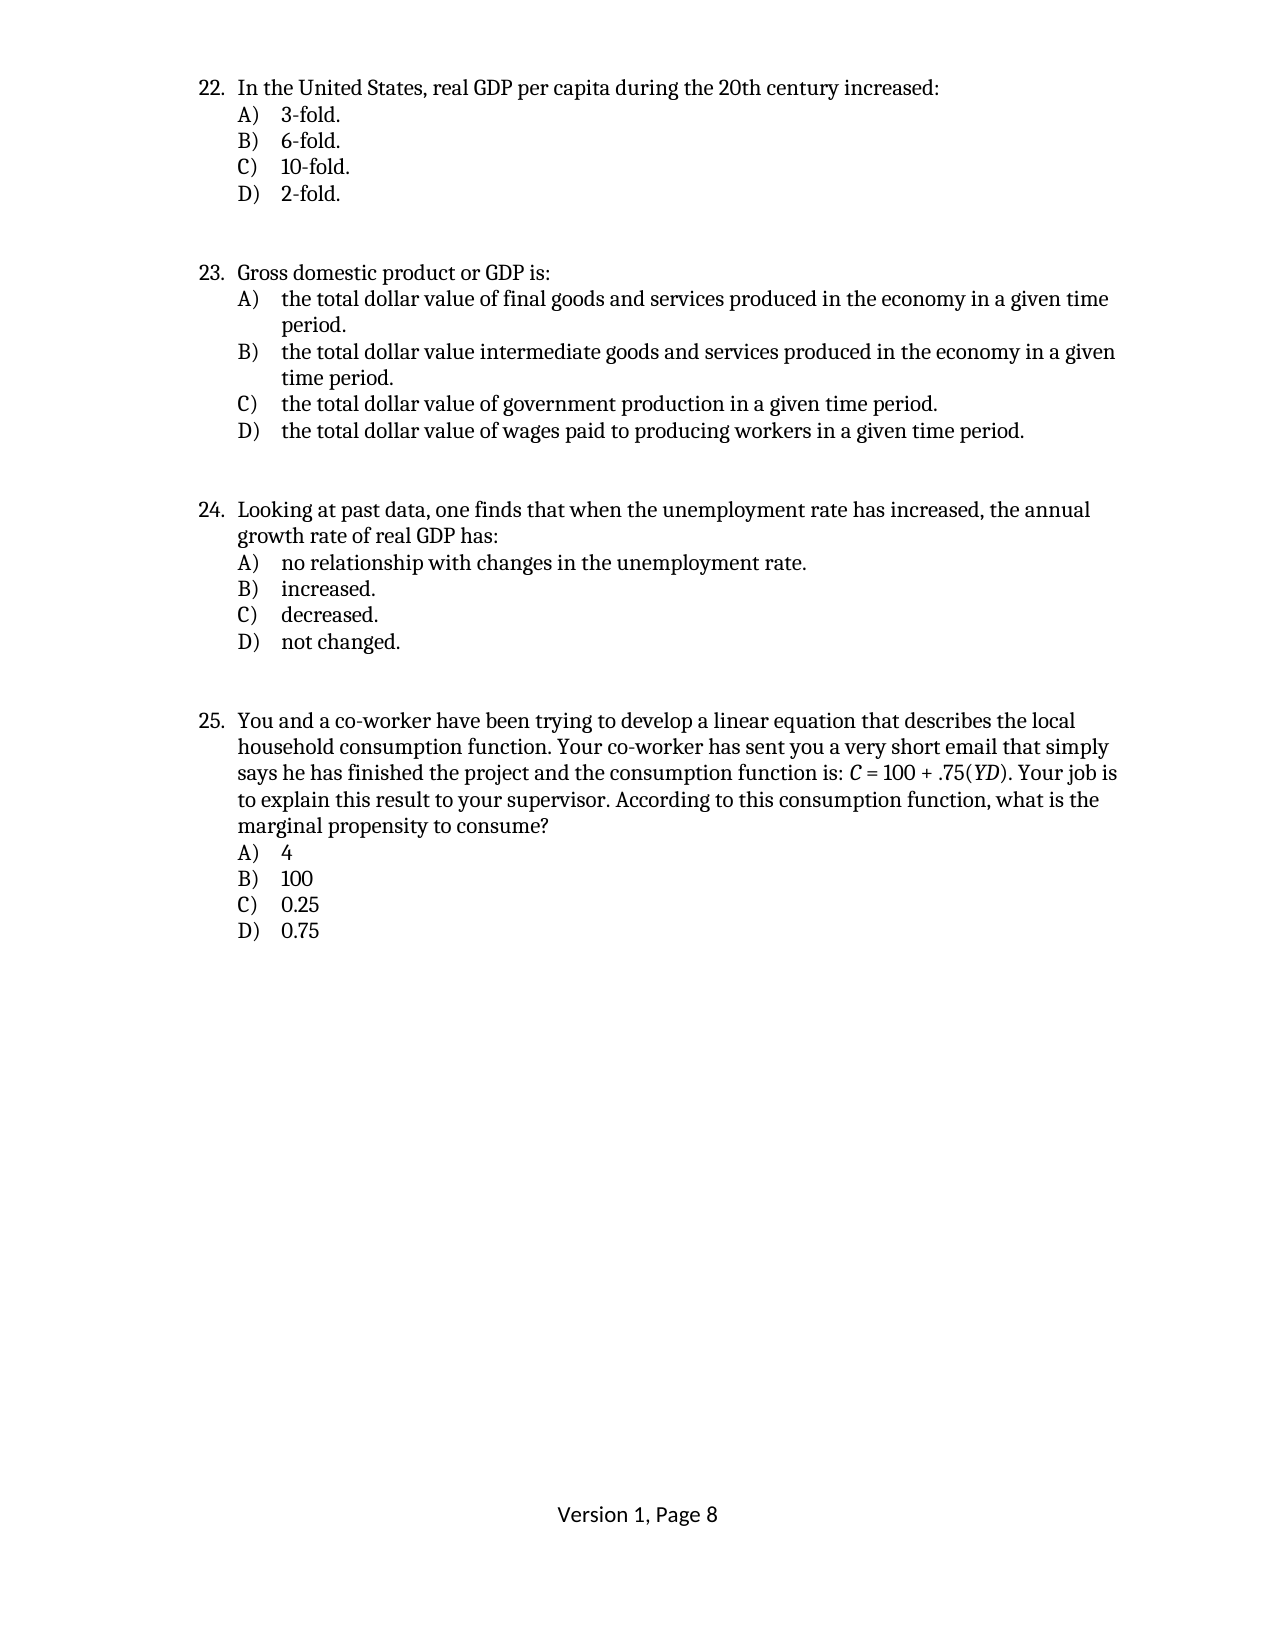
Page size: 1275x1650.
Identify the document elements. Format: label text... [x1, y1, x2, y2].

table_cell A) [231, 286, 275, 338]
table_cell [156, 339, 231, 391]
table_cell C) [231, 391, 275, 418]
table_cell [156, 286, 231, 338]
table_cell increased. [275, 576, 1131, 602]
table_header You and a co-worker have been trying to develop a linear equation that describes the local household consumption function. Your co-worker has sent you a very short email that simply says he has finished the project and the consumption function is: C = 100 + .75(YD). Your job is to explain this result to your supervisor. According to this consumption function, what is the marginal propensity to consume? [231, 708, 1131, 839]
table_cell D) [231, 629, 275, 655]
table_cell B) [231, 866, 275, 892]
table_cell D) [231, 180, 275, 207]
table_cell the total dollar value of final goods and services produced in the economy in a given time period. [275, 286, 1131, 338]
table_cell B) [231, 576, 275, 602]
table_cell the total dollar value of government production in a given time period. [275, 391, 1131, 418]
table_cell [156, 549, 231, 576]
table_cell D) [231, 418, 275, 444]
table_cell [156, 180, 231, 207]
table_cell [156, 866, 231, 892]
table_cell [156, 918, 231, 945]
table_header Gross domestic product or GDP is: [231, 260, 1131, 286]
table_cell [156, 629, 231, 655]
table_cell 3-fold. [275, 101, 1131, 128]
table_header 22. [156, 75, 231, 101]
table_cell 2-fold. [275, 180, 1131, 207]
table_cell [156, 154, 231, 180]
table_cell 100 [275, 866, 1131, 892]
table_cell [156, 576, 231, 602]
table_header 25. [156, 708, 231, 839]
table_cell 0.75 [275, 918, 1131, 945]
table_cell B) [231, 339, 275, 391]
table_cell C) [231, 892, 275, 918]
table_cell B) [231, 128, 275, 154]
table_cell D) [231, 918, 275, 945]
table_cell 4 [275, 839, 1131, 866]
table_cell 0.25 [275, 892, 1131, 918]
table_cell no relationship with changes in the unemployment rate. [275, 549, 1131, 576]
table_header 23. [156, 260, 231, 286]
table_cell [156, 101, 231, 128]
table_cell [156, 602, 231, 628]
table_cell [156, 892, 231, 918]
table_cell C) [231, 602, 275, 628]
table_cell [156, 418, 231, 444]
table_cell A) [231, 101, 275, 128]
table_cell the total dollar value intermediate goods and services produced in the economy in a given time period. [275, 339, 1131, 391]
table_header Looking at past data, one finds that when the unemployment rate has increased, the annual growth rate of real GDP has: [231, 497, 1131, 549]
table_cell decreased. [275, 602, 1131, 628]
table_header 24. [156, 497, 231, 549]
table_cell [156, 391, 231, 418]
table_cell not changed. [275, 629, 1131, 655]
table_cell C) [231, 154, 275, 180]
table_cell [156, 839, 231, 866]
table_cell A) [231, 549, 275, 576]
table_cell 10-fold. [275, 154, 1131, 180]
table_header In the United States, real GDP per capita during the 20th century increased: [231, 75, 1131, 101]
table_cell the total dollar value of wages paid to producing workers in a given time period. [275, 418, 1131, 444]
table_cell [156, 128, 231, 154]
table_cell 6-fold. [275, 128, 1131, 154]
table_cell A) [231, 839, 275, 866]
